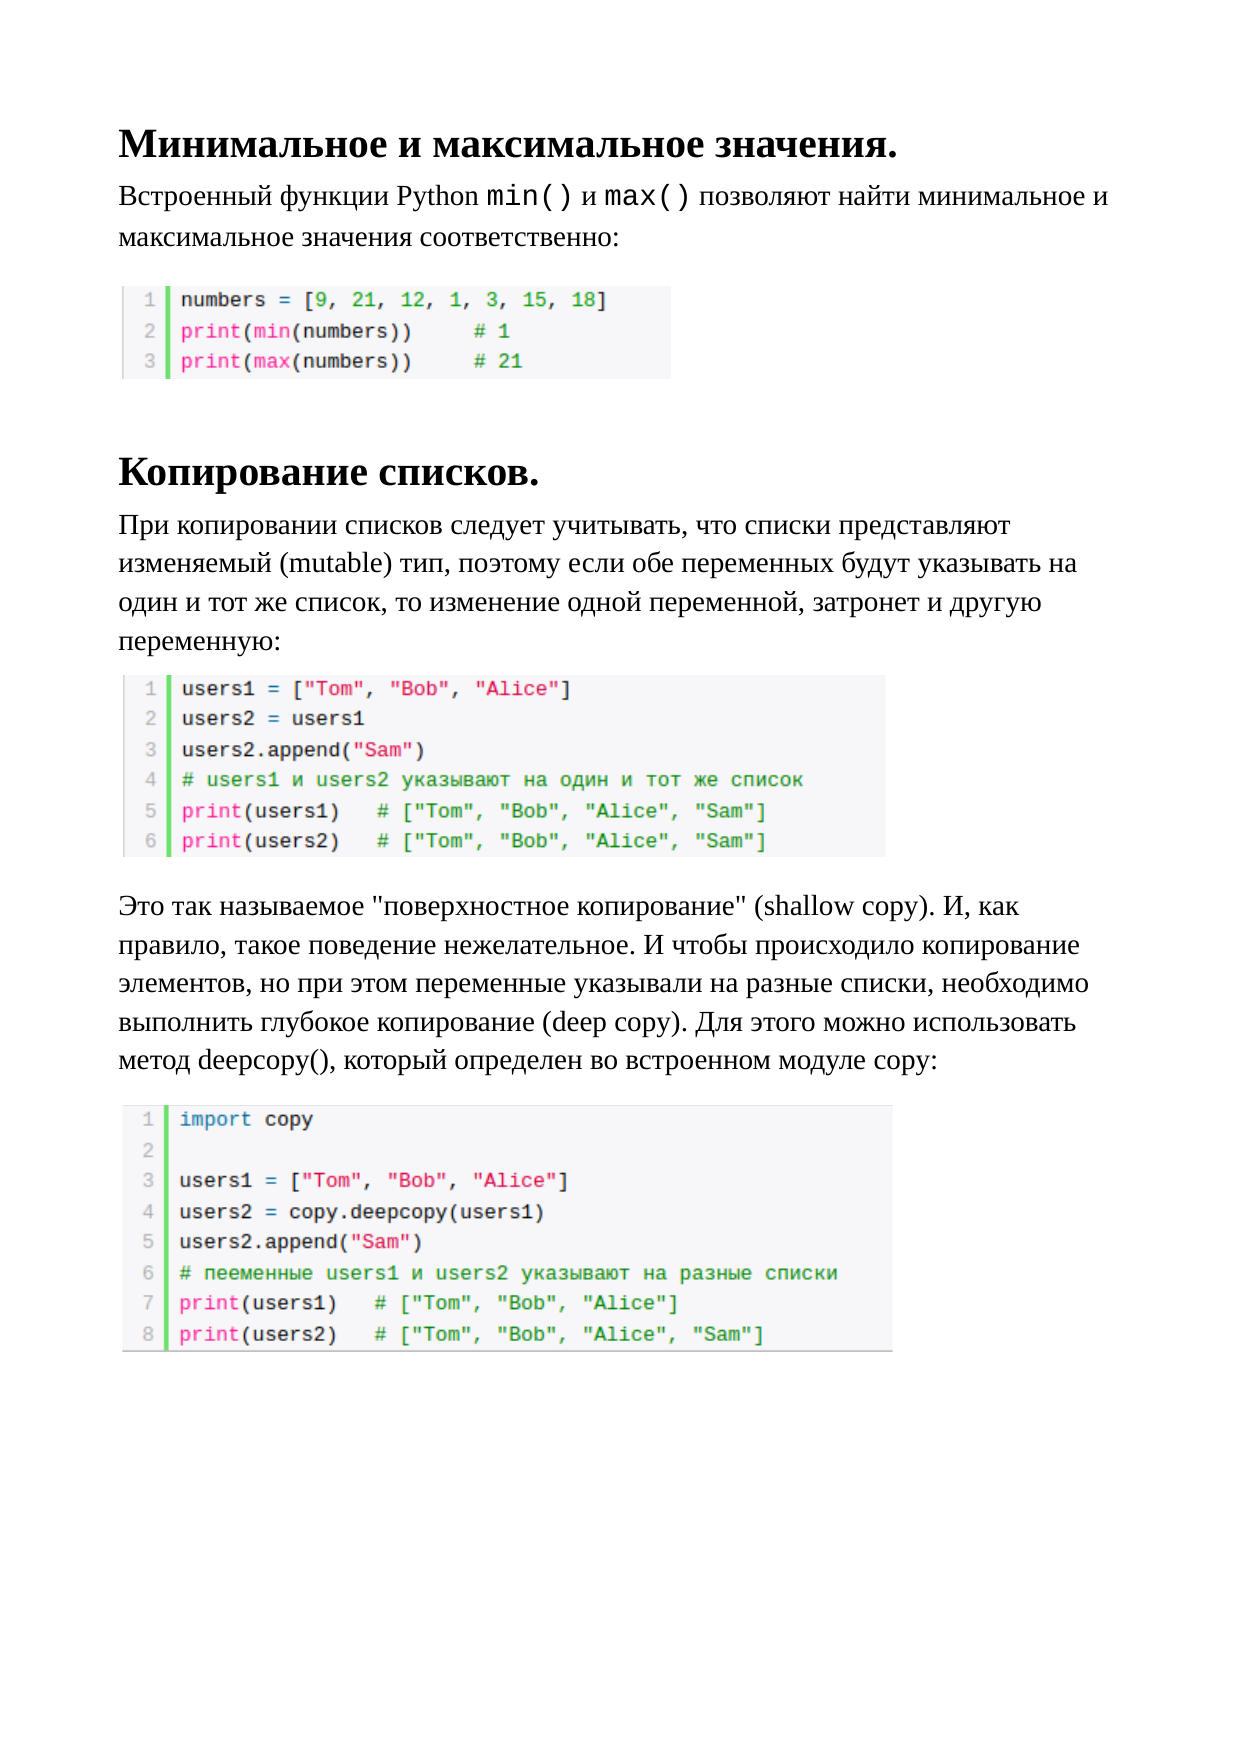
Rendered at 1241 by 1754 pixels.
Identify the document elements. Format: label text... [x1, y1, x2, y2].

subtitle Минимальное и максимальное значения. [118, 118, 1122, 166]
picture [122, 1105, 893, 1352]
text Это так называемое "поверхностное копирование" (shallow copy). И, как правило, такое поведение нежелательное. И чтобы происходило копирование элементов, но при этом переменные указывали на разные списки, необходимо выполнить глубокое копирование (deep copy). Для этого можно использовать метод deepcopy(), который определен во встроенном модуле copy: [118, 888, 1122, 1076]
text Встроенный функции Python min() и max() позволяют найти минимальное и максимальное значения соответственно: [118, 178, 1122, 253]
text При копировании списков следует учитывать, что списки представляют изменяемый (mutable) тип, поэтому если обе переменных будут указывать на один и тот же список, то изменение одной переменной, затронет и другую переменную: [118, 507, 1122, 656]
picture [123, 675, 886, 857]
picture [122, 286, 671, 379]
subtitle Копирование списков. [118, 447, 1122, 494]
